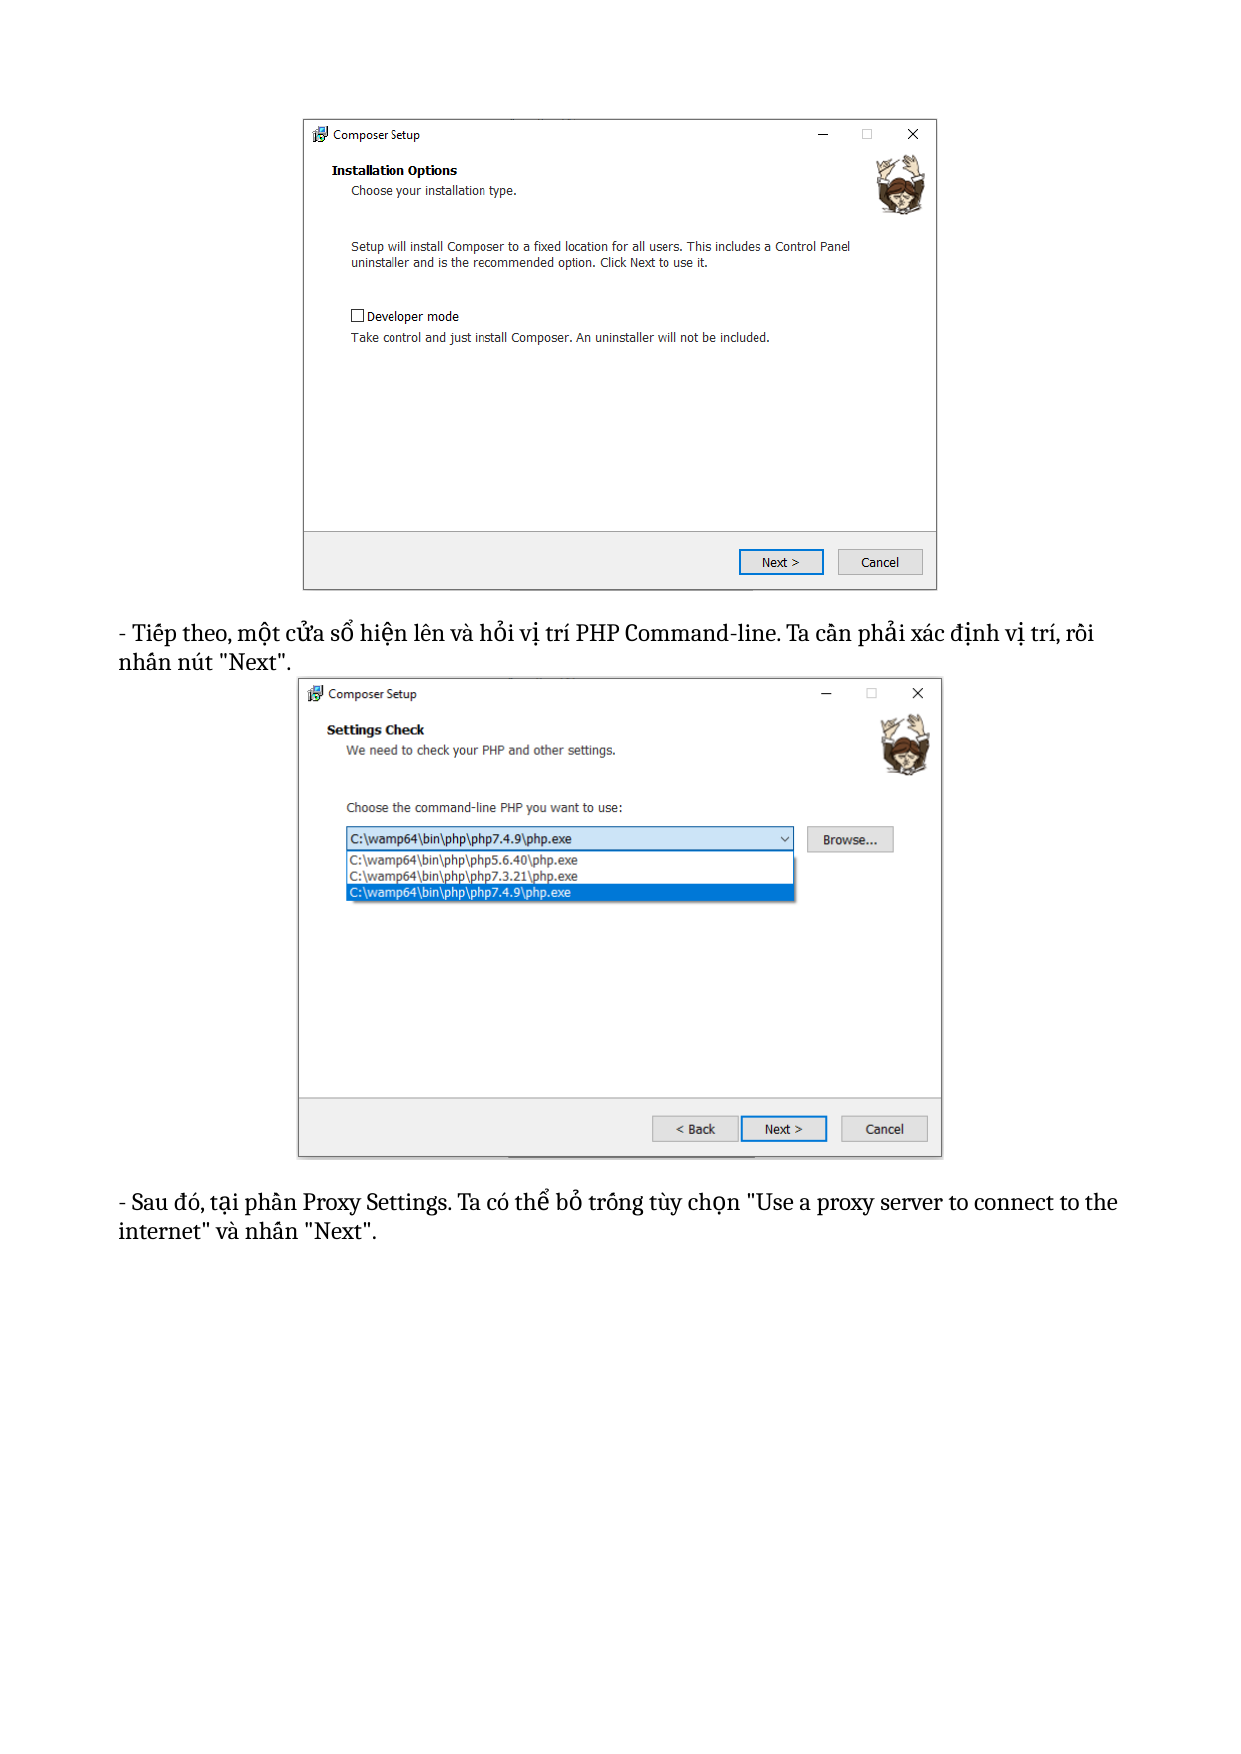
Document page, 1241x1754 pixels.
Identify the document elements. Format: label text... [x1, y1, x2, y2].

picture [296, 676, 944, 1160]
text - Tiếp theo, một cửa sổ hiện lên và hỏi vị trí PHP Command-line. Ta cần phải xác định vị trí, rồi nhấn nút "Next". [118, 619, 1122, 677]
picture [302, 118, 938, 591]
text - Sau đó, tại phần Proxy Settings. Ta có thể bỏ trống tùy chọn "Use a proxy server to connect to the internet" và nhấn "Next". [118, 1188, 1122, 1246]
